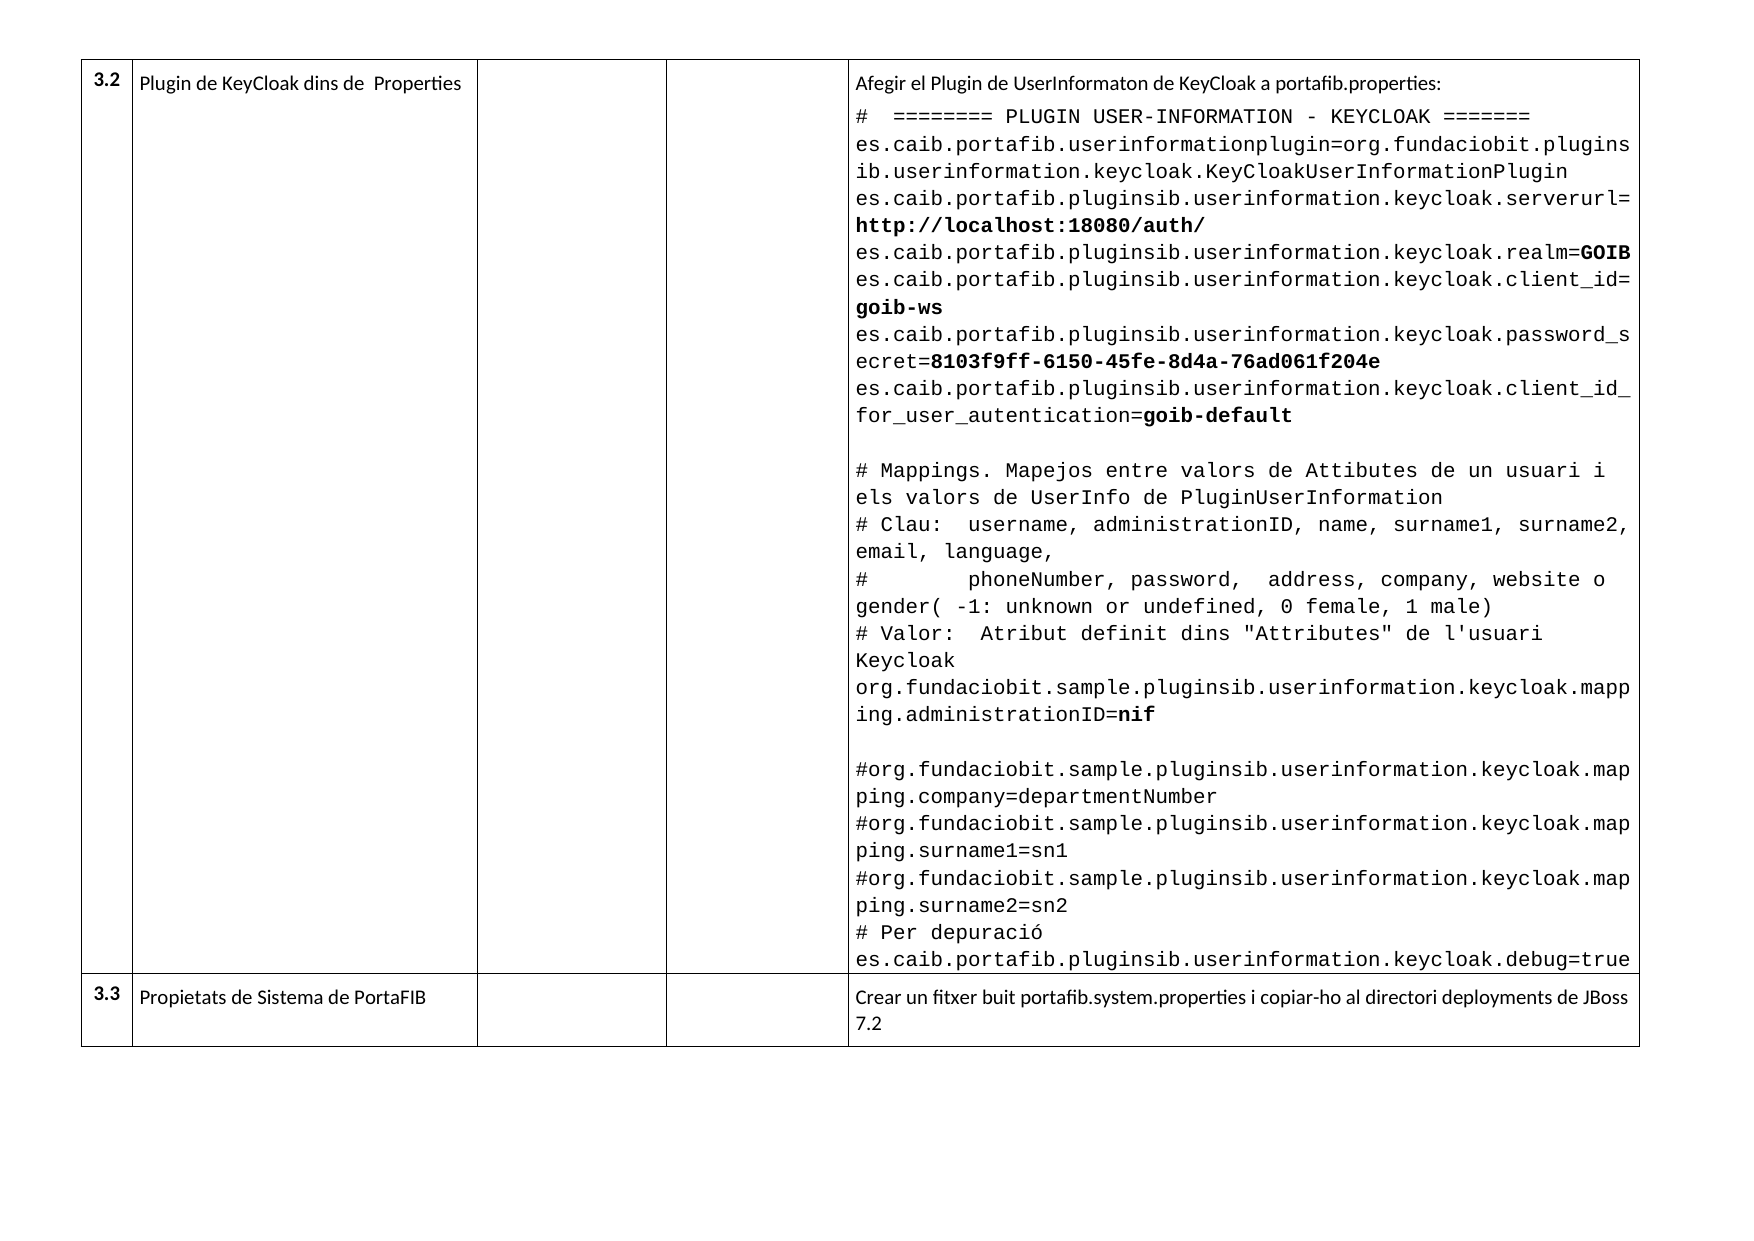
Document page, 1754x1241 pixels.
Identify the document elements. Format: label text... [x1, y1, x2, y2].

table_cell [478, 60, 666, 973]
table_cell Afegir el Plugin de UserInformaton de KeyCloak a portafib.properties: [849, 60, 1639, 973]
table_cell [478, 974, 666, 1046]
table_cell 3.3 [82, 974, 132, 1046]
table_cell [667, 60, 848, 973]
table_header # ======== PLUGIN USER-INFORMATION - KEYCLOAK ======= es.caib.portafib.userinformationplugin=org.fundaciobit.pluginsib.userinformation.keycloak.KeyCloakUserInformationPlugin es.caib.portafib.pluginsib.userinformation.keycloak.serverurl=http://localhost:18080/auth/ es.caib.portafib.pluginsib.userinformation.keycloak.realm=GOIB es.caib.portafib.pluginsib.userinformation.keycloak.client_id=goib-ws es.caib.portafib.pluginsib.userinformation.keycloak.password_secret=8103f9ff-6150-45fe-8d4a-76ad061f204e es.caib.portafib.pluginsib.userinformation.keycloak.client_id_for_user_autentication=goib-default # Mappings. Mapejos entre valors de Attibutes de un usuari i els valors de UserInfo de PluginUserInformation # Clau: username, administrationID, name, surname1, surname2, email, language, # phoneNumber, password, address, company, website o gender( -1: unknown or undefined, 0 female, 1 male) # Valor: Atribut definit dins "Attributes" de l'usuari Keycloak org.fundaciobit.sample.pluginsib.userinformation.keycloak.mapping.administrationID=nif #org.fundaciobit.sample.pluginsib.userinformation.keycloak.mapping.company=departmentNumber #org.fundaciobit.sample.pluginsib.userinformation.keycloak.mapping.surname1=sn1 #org.fundaciobit.sample.pluginsib.userinformation.keycloak.mapping.surname2=sn2 # Per depuració es.caib.portafib.pluginsib.userinformation.keycloak.debug=true [855, 106, 1632, 973]
table_cell Propietats de Sistema de PortaFIB [133, 974, 477, 1046]
table_cell Plugin de KeyCloak dins de Properties [133, 60, 477, 973]
table_cell Crear un fitxer buit portafib.system.properties i copiar-ho al directori deployments de JBoss 7.2 [849, 974, 1639, 1046]
table_cell [667, 974, 848, 1046]
table_cell 3.2 [82, 60, 132, 973]
